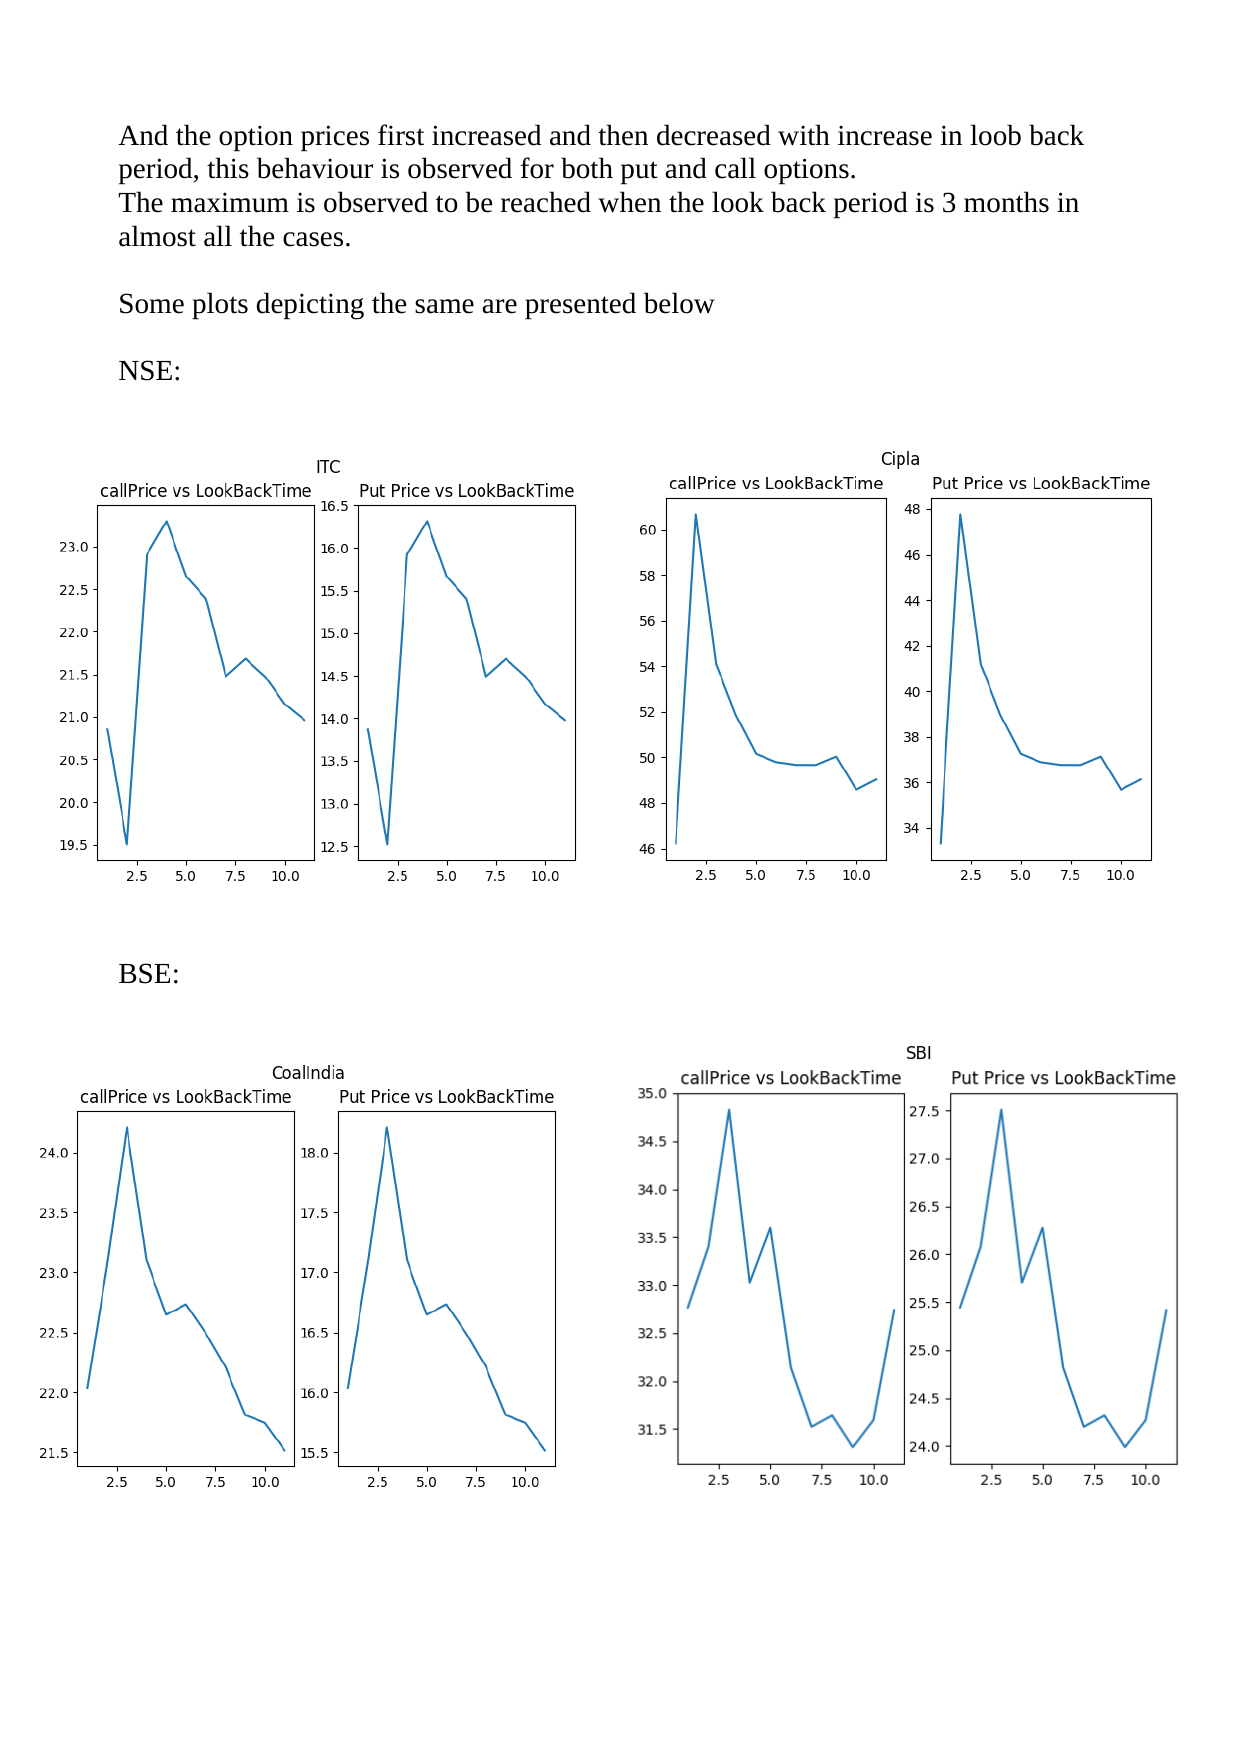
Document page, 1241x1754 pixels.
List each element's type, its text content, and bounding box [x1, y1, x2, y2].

text BSE: [118, 957, 1122, 990]
picture [20, 441, 1213, 911]
text Some plots depicting the same are presented below [118, 286, 1122, 319]
text And the option prices first increased and then decreased with increase in loob back period, this behaviour is observed for both put and call options. [118, 118, 1122, 185]
text NSE: [118, 353, 1122, 386]
text The maximum is observed to be reached when the look back period is 3 months in almost all the cases. [118, 185, 1122, 252]
picture [0, 1035, 1240, 1517]
